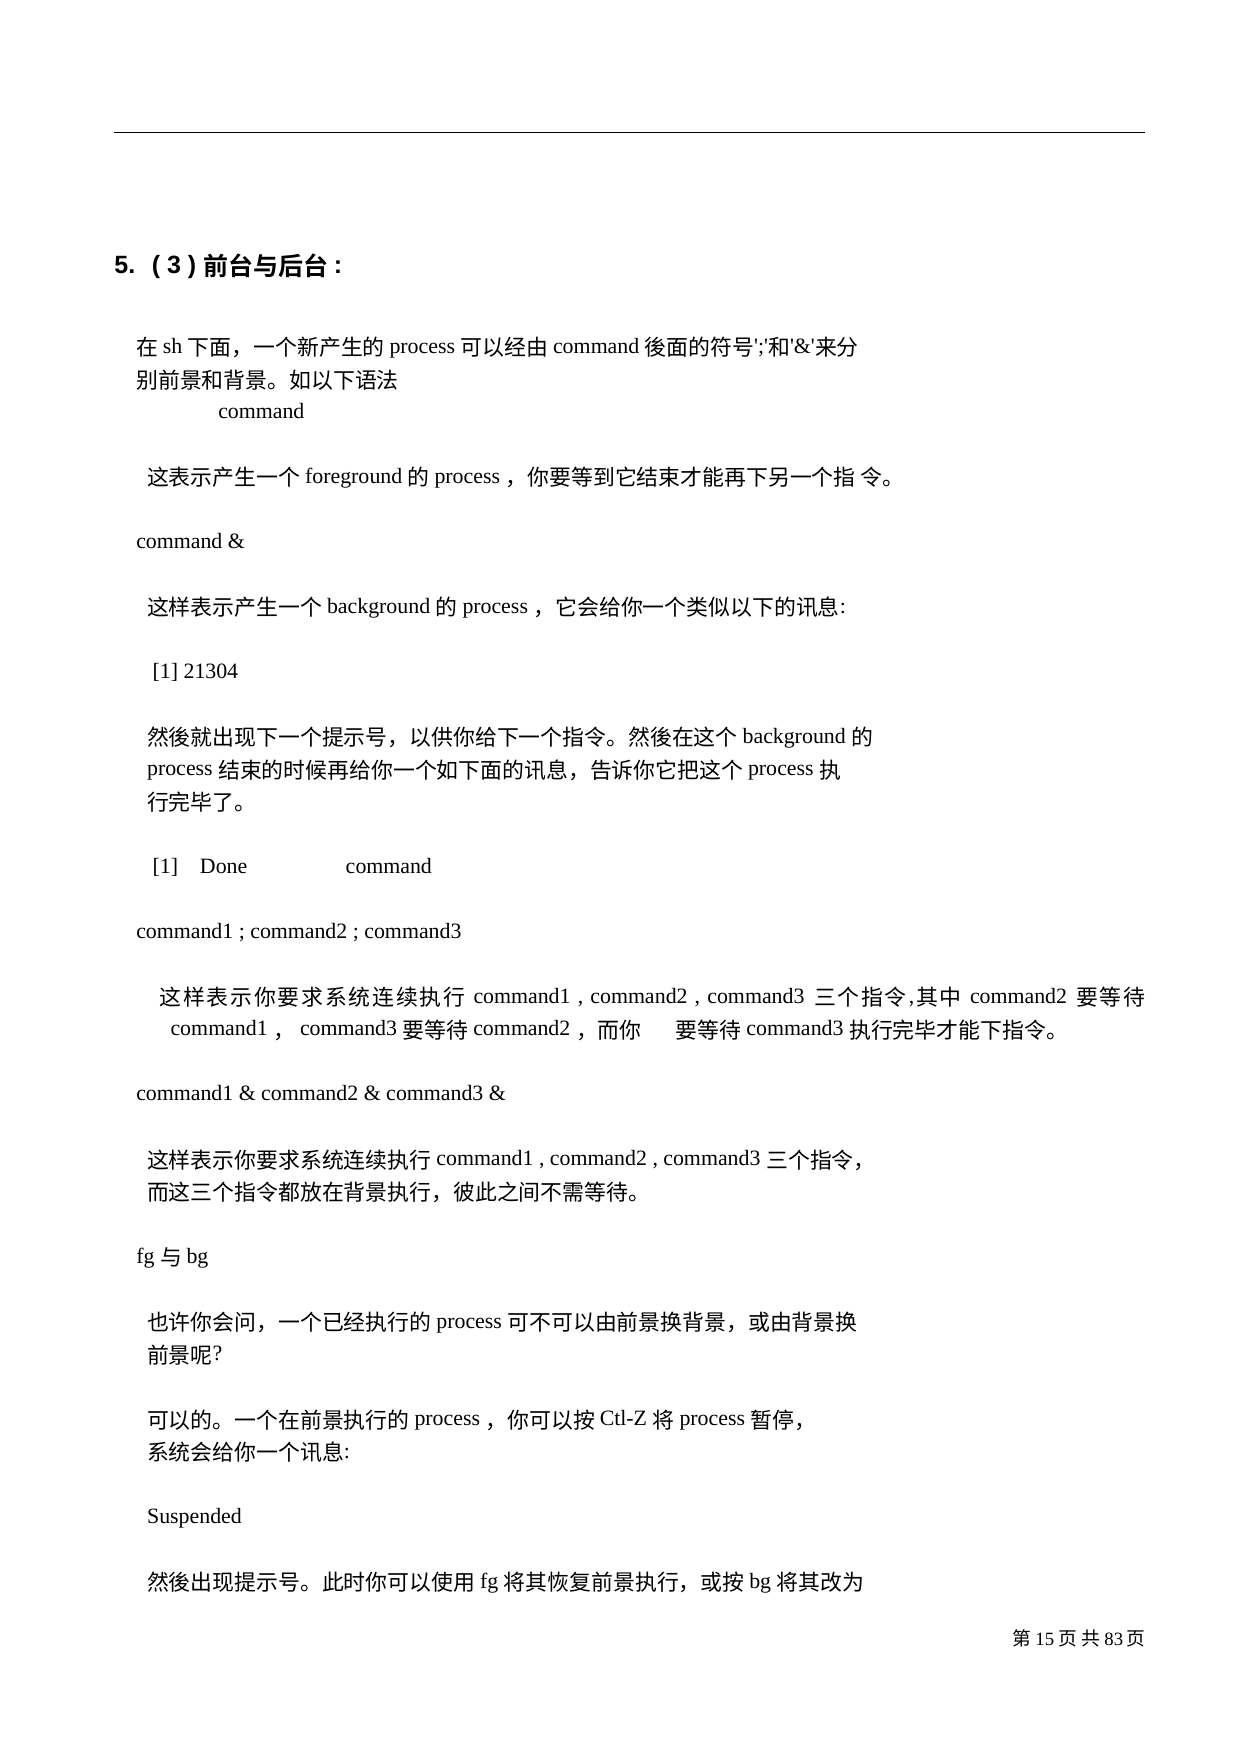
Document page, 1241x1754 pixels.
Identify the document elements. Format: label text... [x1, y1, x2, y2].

text command [114, 389, 1145, 422]
text [1] Done command [114, 844, 1145, 877]
text 在 sh 下面，一个新产生的 process 可以经由 command 後面的符号';'和'&'来分 [114, 324, 1145, 357]
text Suspended [114, 1494, 1145, 1527]
text command1 ; command2 ; command3 [114, 909, 1145, 942]
text 别前景和背景。如以下语法 [114, 357, 1145, 389]
text process 结束的时候再给你一个如下面的讯息，告诉你它把这个 process 执 [114, 747, 1145, 779]
text 这样表示产生一个 background 的 process ，它会给你一个类似以下的讯息: [114, 584, 1145, 617]
text 然後出现提示号。此时你可以使用 fg 将其恢复前景执行，或按 bg 将其改为 [114, 1559, 1145, 1592]
text 系统会给你一个讯息: [114, 1429, 1145, 1462]
text 然後就出现下一个提示号，以供你给下一个指令。然後在这个 background 的 [114, 714, 1145, 747]
text command & [114, 519, 1145, 552]
text 这样表示你要求系统连续执行 command1 , command2 , command3 三个指令,其中 command2 要等待 command1 ， command3 要等待 command2 ，而你 要等待 command3 执行完毕才能下指令。 [114, 974, 1145, 1039]
text 也许你会问，一个已经执行的 process 可不可以由前景换背景，或由背景换 [114, 1299, 1145, 1332]
text 行完毕了。 [114, 779, 1145, 812]
subtitle ( 3 ) 前台与后台 : [114, 227, 1145, 292]
text fg 与 bg [114, 1234, 1145, 1267]
text [1] 21304 [114, 649, 1145, 682]
text 前景呢? [114, 1332, 1145, 1364]
text 这样表示你要求系统连续执行 command1 , command2 , command3 三个指令， [114, 1137, 1145, 1169]
text 可以的。一个在前景执行的 process ，你可以按 Ctl-Z 将 process 暂停， [114, 1397, 1145, 1429]
text 这表示产生一个 foreground 的 process ，你要等到它结束才能再下另一个指 令。 [114, 454, 1145, 487]
text command1 & command2 & command3 & [114, 1072, 1145, 1104]
text 而这三个指令都放在背景执行，彼此之间不需等待。 [114, 1169, 1145, 1202]
